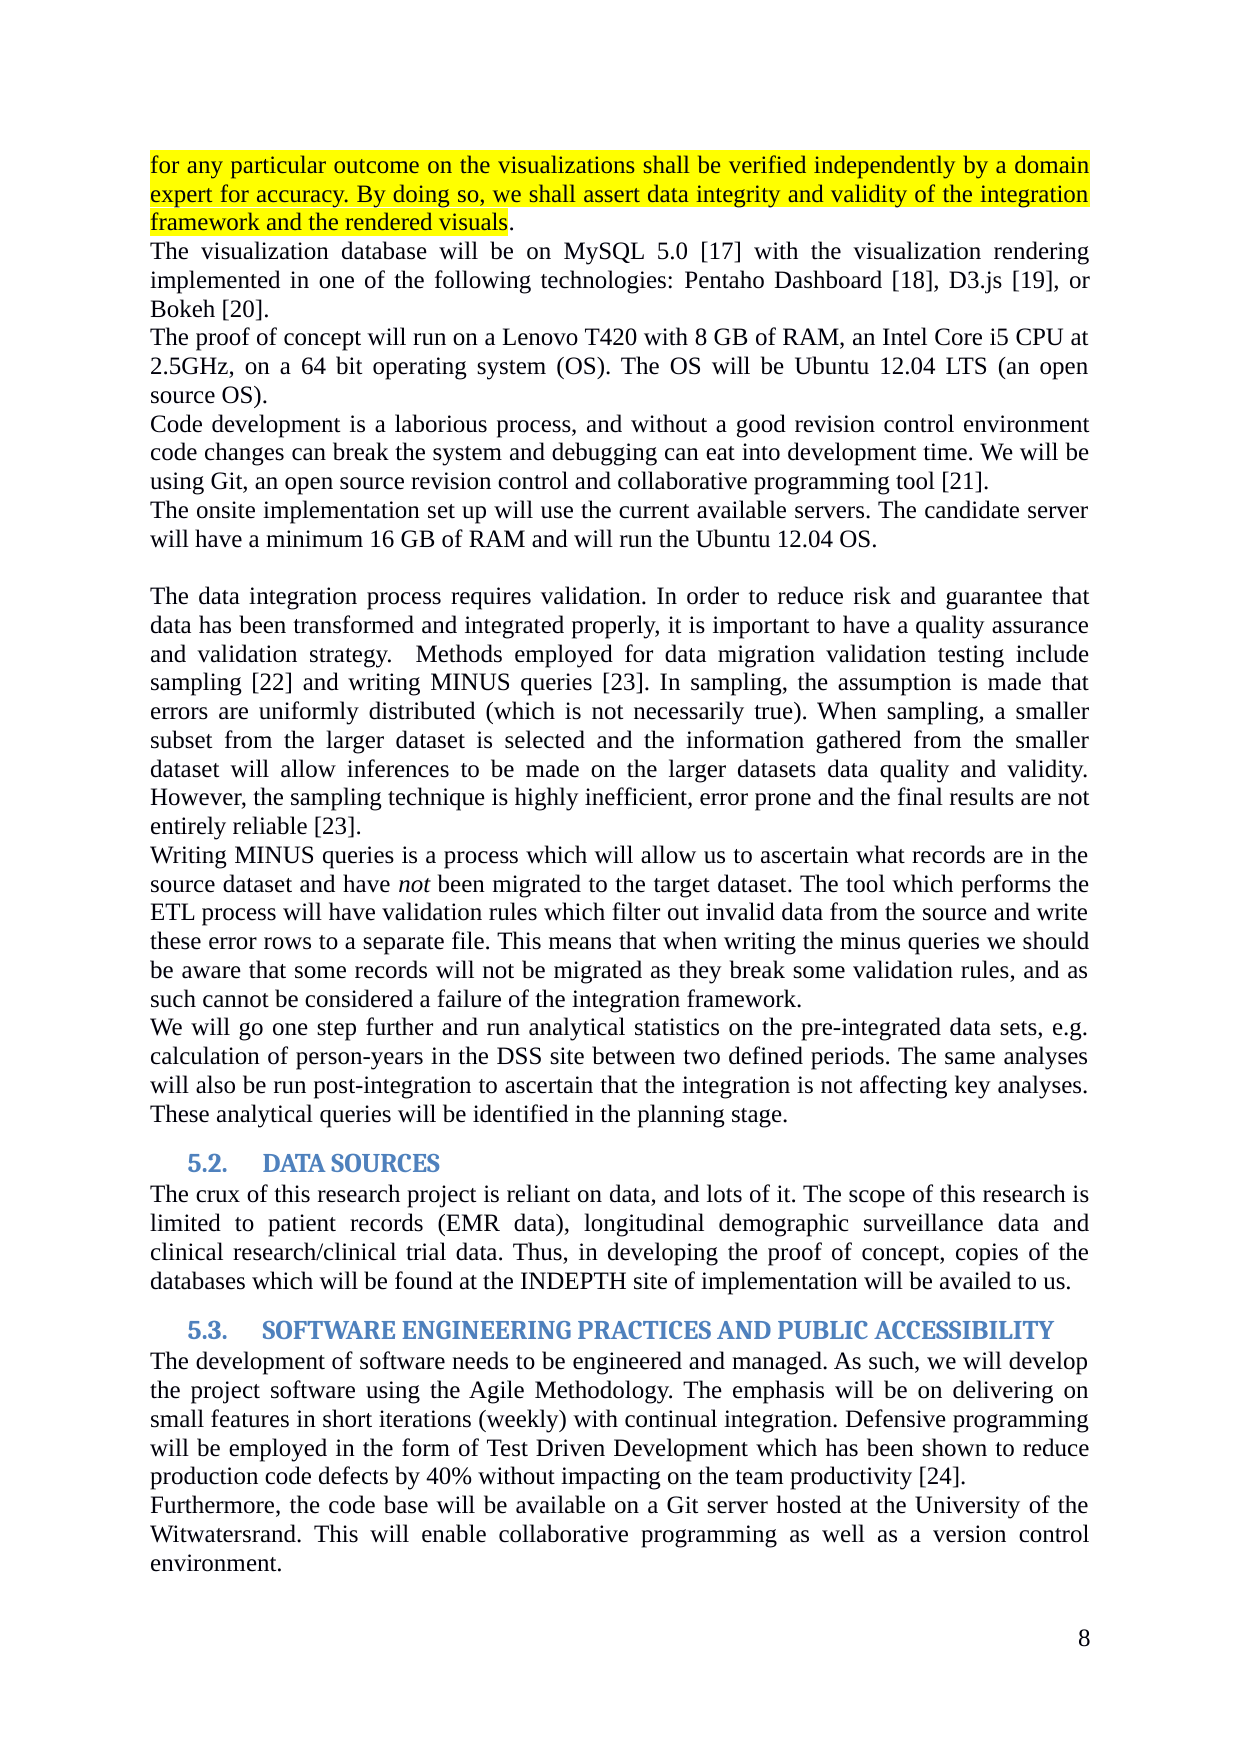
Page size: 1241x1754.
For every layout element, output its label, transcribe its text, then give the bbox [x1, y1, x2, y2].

text We will go one step further and run analytical statistics on the pre-integrated data sets, e.g. calculation of person-years in the DSS site between two defined periods. The same analyses will also be run post-integration to ascertain that the integration is not affecting key analyses. These analytical queries will be identified in the planning stage. [150, 1012, 1090, 1127]
text The development of software needs to be engineered and managed. As such, we will develop the project software using the Agile Methodology. The emphasis will be on delivering on small features in short iterations (weekly) with continual integration. Defensive programming will be employed in the form of Test Driven Development which has been shown to reduce production code defects by 40% without impacting on the team productivity [24]. [150, 1346, 1090, 1490]
text The proof of concept will run on a Lenovo T420 with 8 GB of RAM, an Intel Core i5 CPU at 2.5GHz, on a 64 bit operating system (OS). The OS will be Ubuntu 12.04 LTS (an open source OS). [150, 322, 1090, 409]
text The visualization database will be on MySQL 5.0 [17] with the visualization rendering implemented in one of the following technologies: Pentaho Dashboard [18], D3.js [19], or Bokeh [20]. [150, 236, 1090, 322]
text The onsite implementation set up will use the current available servers. The candidate server will have a minimum 16 GB of RAM and will run the Ubuntu 12.04 OS. [150, 495, 1090, 552]
text Writing MINUS queries is a process which will allow us to ascertain what records are in the source dataset and have not been migrated to the target dataset. The tool which performs the ETL process will have validation rules which filter out invalid data from the source and write these error rows to a separate file. This means that when writing the minus queries we should be aware that some records will not be migrated as they break some validation rules, and as such cannot be considered a failure of the integration framework. [150, 840, 1090, 1012]
text The crux of this research project is reliant on data, and lots of it. The scope of this research is limited to patient records (EMR data), longitudinal demographic surveillance data and clinical research/clinical trial data. Thus, in developing the proof of concept, copies of the databases which will be found at the INDEPTH site of implementation will be availed to us. [150, 1179, 1090, 1294]
text Furthermore, the code base will be available on a Git server hosted at the University of the Witwatersrand. This will enable collaborative programming as well as a version control environment. [150, 1490, 1090, 1576]
subtitle SOFTWARE ENGINEERING PRACTICES AND PUBLIC ACCESSIBILITY [187, 1315, 1090, 1346]
subtitle DATA SOURCES [187, 1148, 1090, 1179]
text for any particular outcome on the visualizations shall be verified independently by a domain expert for accuracy. By doing so, we shall assert data integrity and validity of the integration framework and the rendered visuals. [150, 150, 1090, 236]
text The data integration process requires validation. In order to reduce risk and guarantee that data has been transformed and integrated properly, it is important to have a quality assurance and validation strategy. Methods employed for data migration validation testing include sampling [22] and writing MINUS queries [23]. In sampling, the assumption is made that errors are uniformly distributed (which is not necessarily true). When sampling, a smaller subset from the larger dataset is selected and the information gathered from the smaller dataset will allow inferences to be made on the larger datasets data quality and validity. However, the sampling technique is highly inefficient, error prone and the final results are not entirely reliable [23]. [150, 581, 1090, 840]
text Code development is a laborious process, and without a good revision control environment code changes can break the system and debugging can eat into development time. We will be using Git, an open source revision control and collaborative programming tool [21]. [150, 409, 1090, 495]
